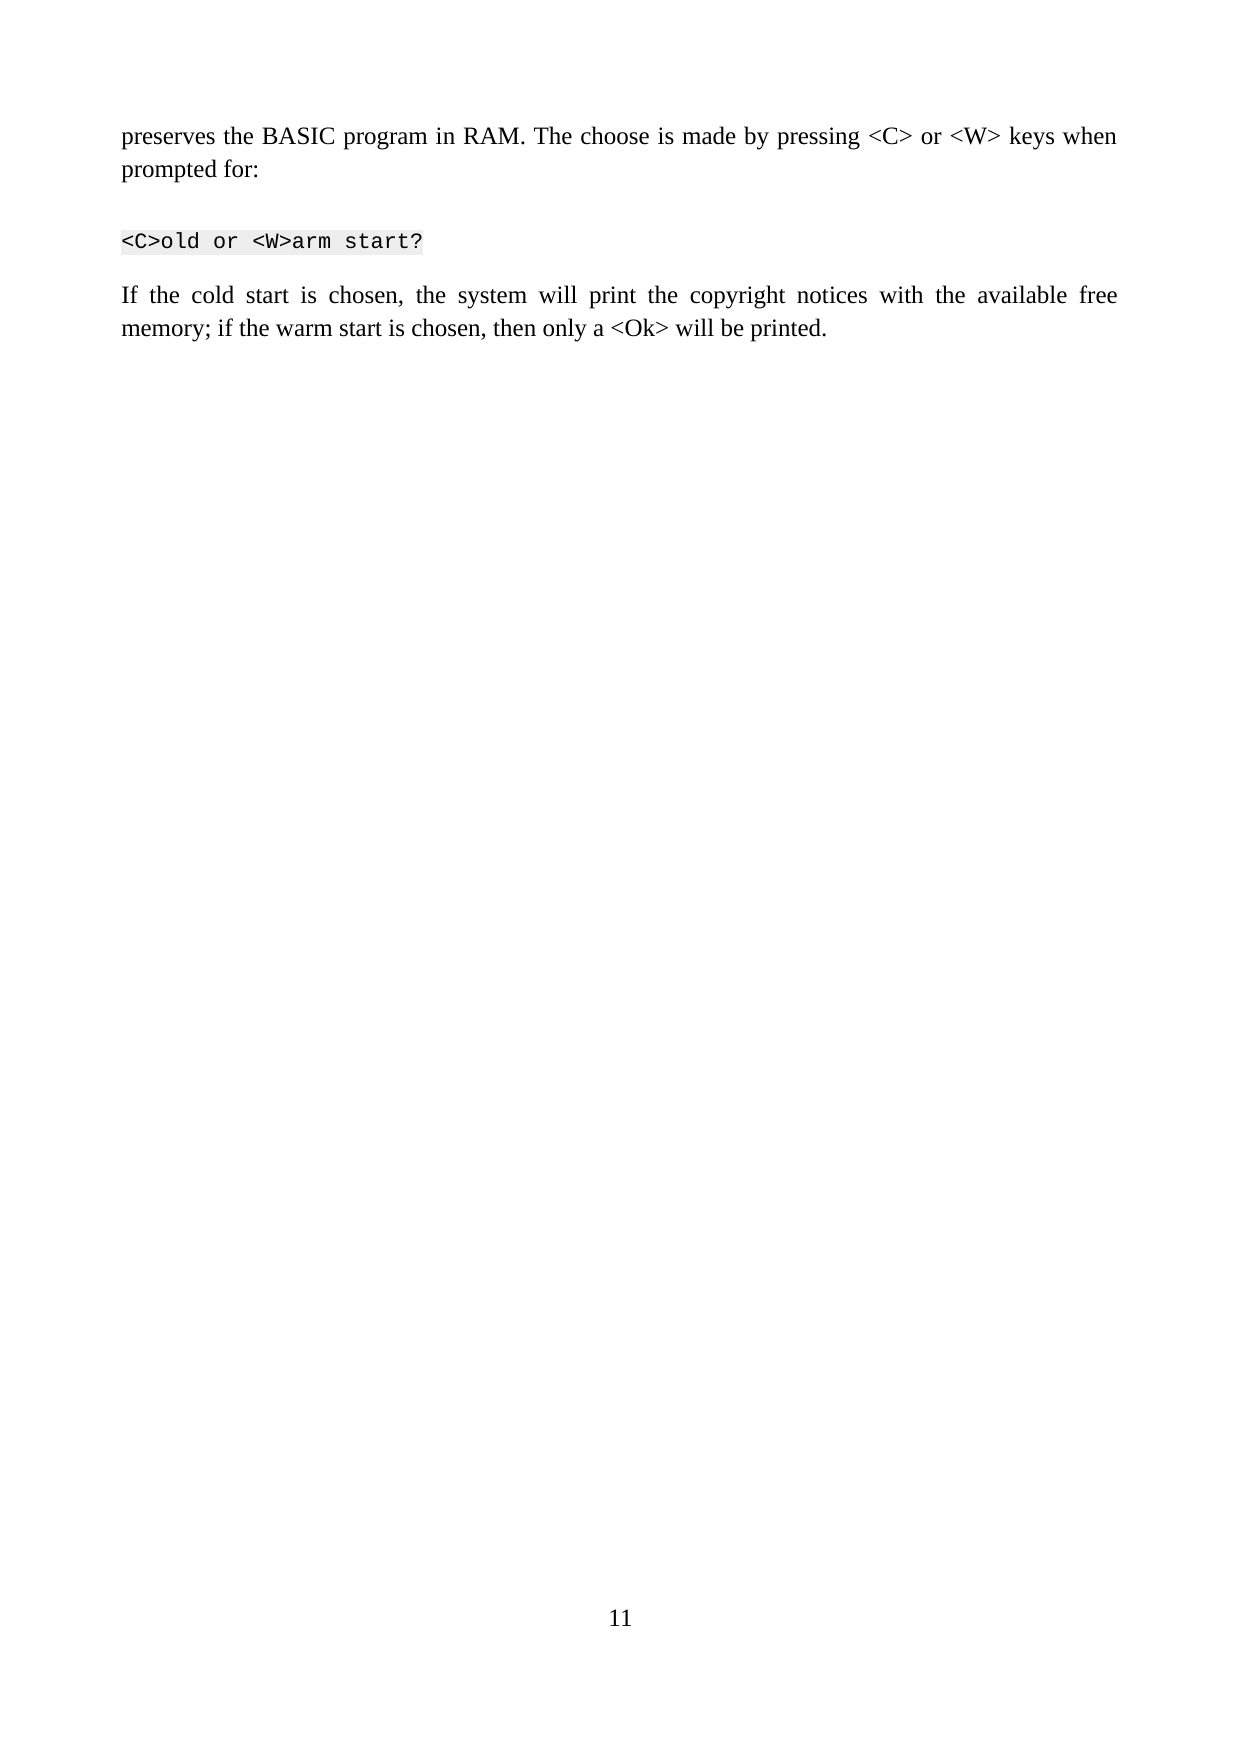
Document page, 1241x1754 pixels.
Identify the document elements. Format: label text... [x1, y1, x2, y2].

text If the cold start is chosen, the system will print the copyright notices with the available free memory; if the warm start is chosen, then only a <Ok> will be printed. [121, 280, 1119, 342]
text preserves the BASIC program in RAM. The choose is made by pressing <C> or <W> keys when prompted for: [121, 121, 1119, 183]
text <C>old or <W>arm start? [423, 230, 1119, 255]
